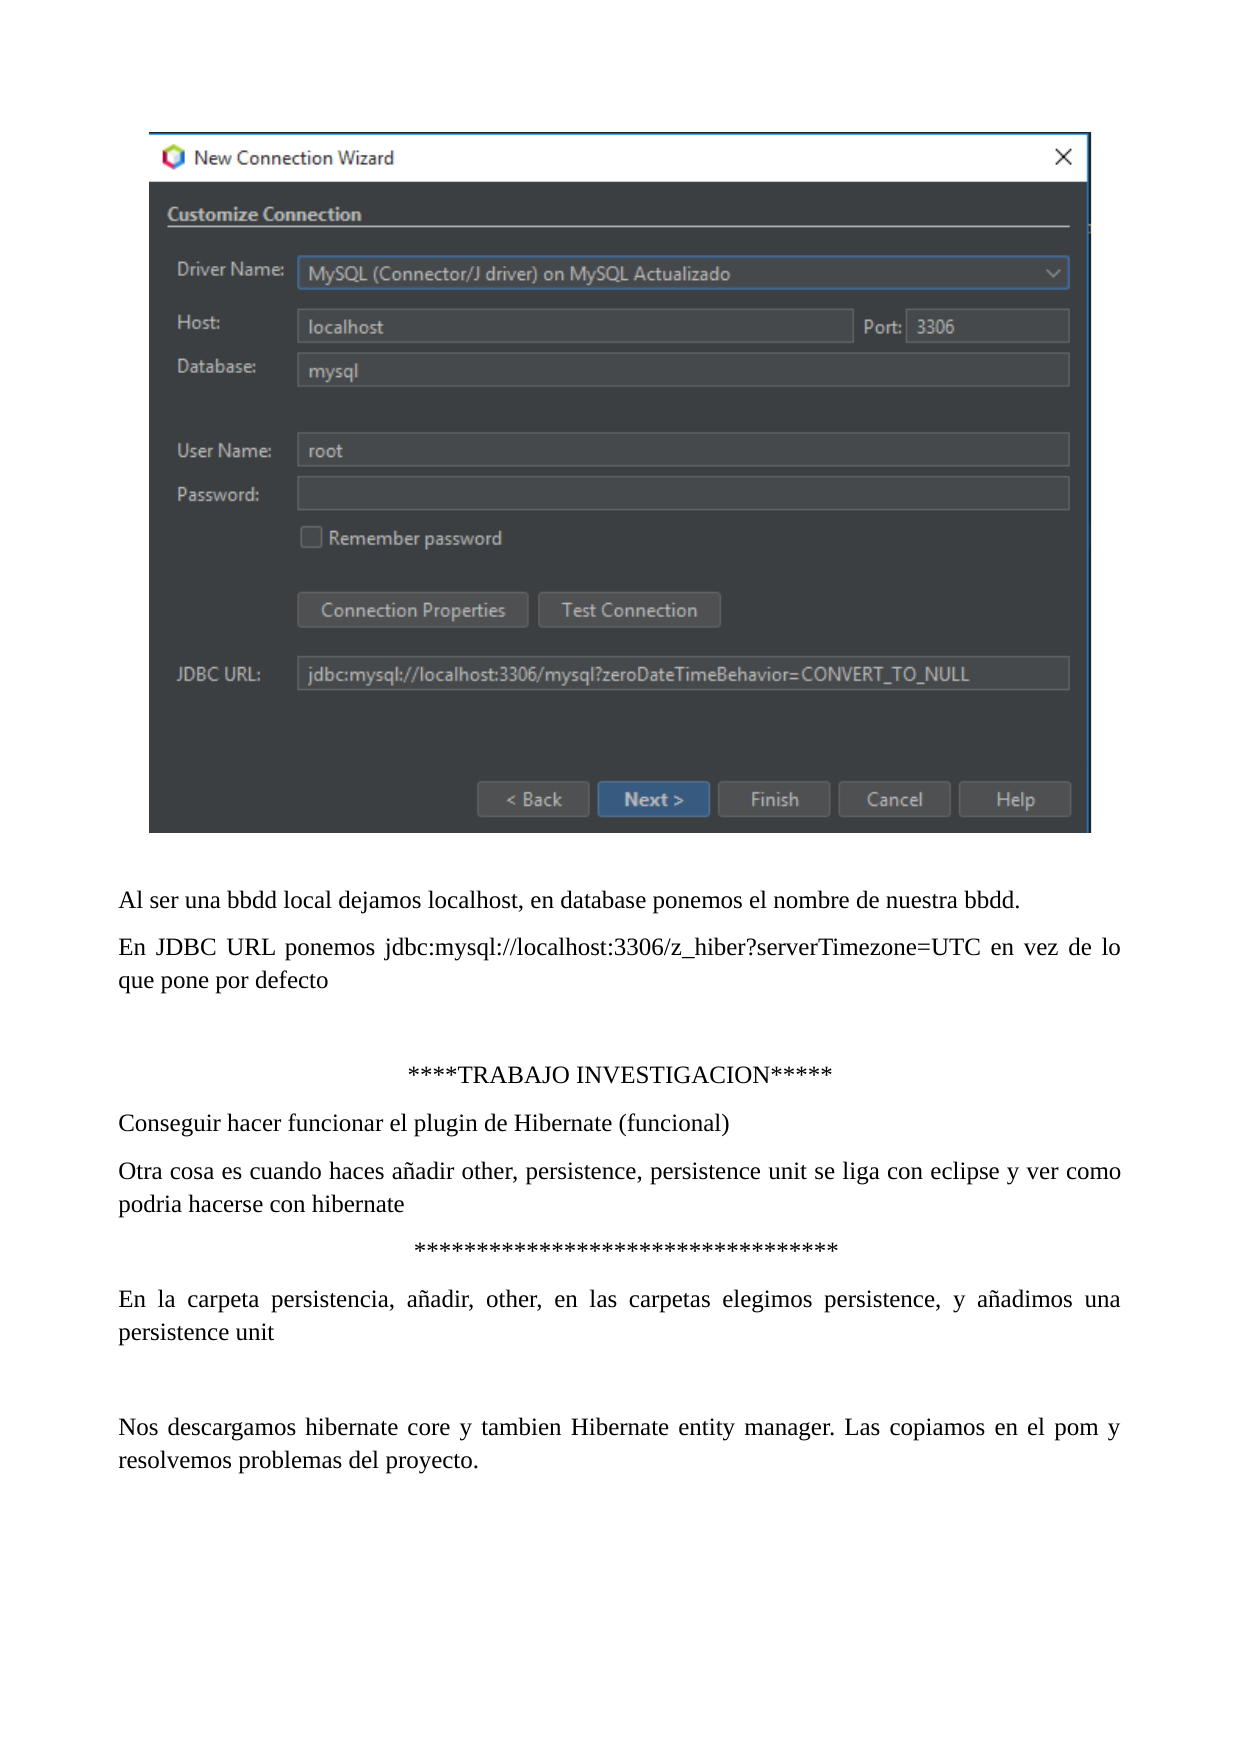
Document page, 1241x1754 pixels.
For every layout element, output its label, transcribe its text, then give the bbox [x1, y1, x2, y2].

text Otra cosa es cuando haces añadir other, persistence, persistence unit se liga con eclipse y ver como podria hacerse con hibernate [118, 1156, 1122, 1218]
text ********************************** [118, 1236, 1122, 1265]
text En JDBC URL ponemos jdbc:mysql://localhost:3306/z_hiber?serverTimezone=UTC en vez de lo que pone por defecto [118, 932, 1122, 994]
text Conseguir hacer funcionar el plugin de Hibernate (funcional) [118, 1108, 1122, 1137]
text Al ser una bbdd local dejamos localhost, en database ponemos el nombre de nuestra bbdd. [118, 885, 1122, 913]
text En la carpeta persistencia, añadir, other, en las carpetas elegimos persistence, y añadimos una persistence unit [118, 1284, 1122, 1346]
picture [149, 132, 1092, 833]
text Nos descargamos hibernate core y tambien Hibernate entity manager. Las copiamos en el pom y resolvemos problemas del proyecto. [118, 1412, 1122, 1474]
text ****TRABAJO INVESTIGACION***** [118, 1061, 1122, 1089]
